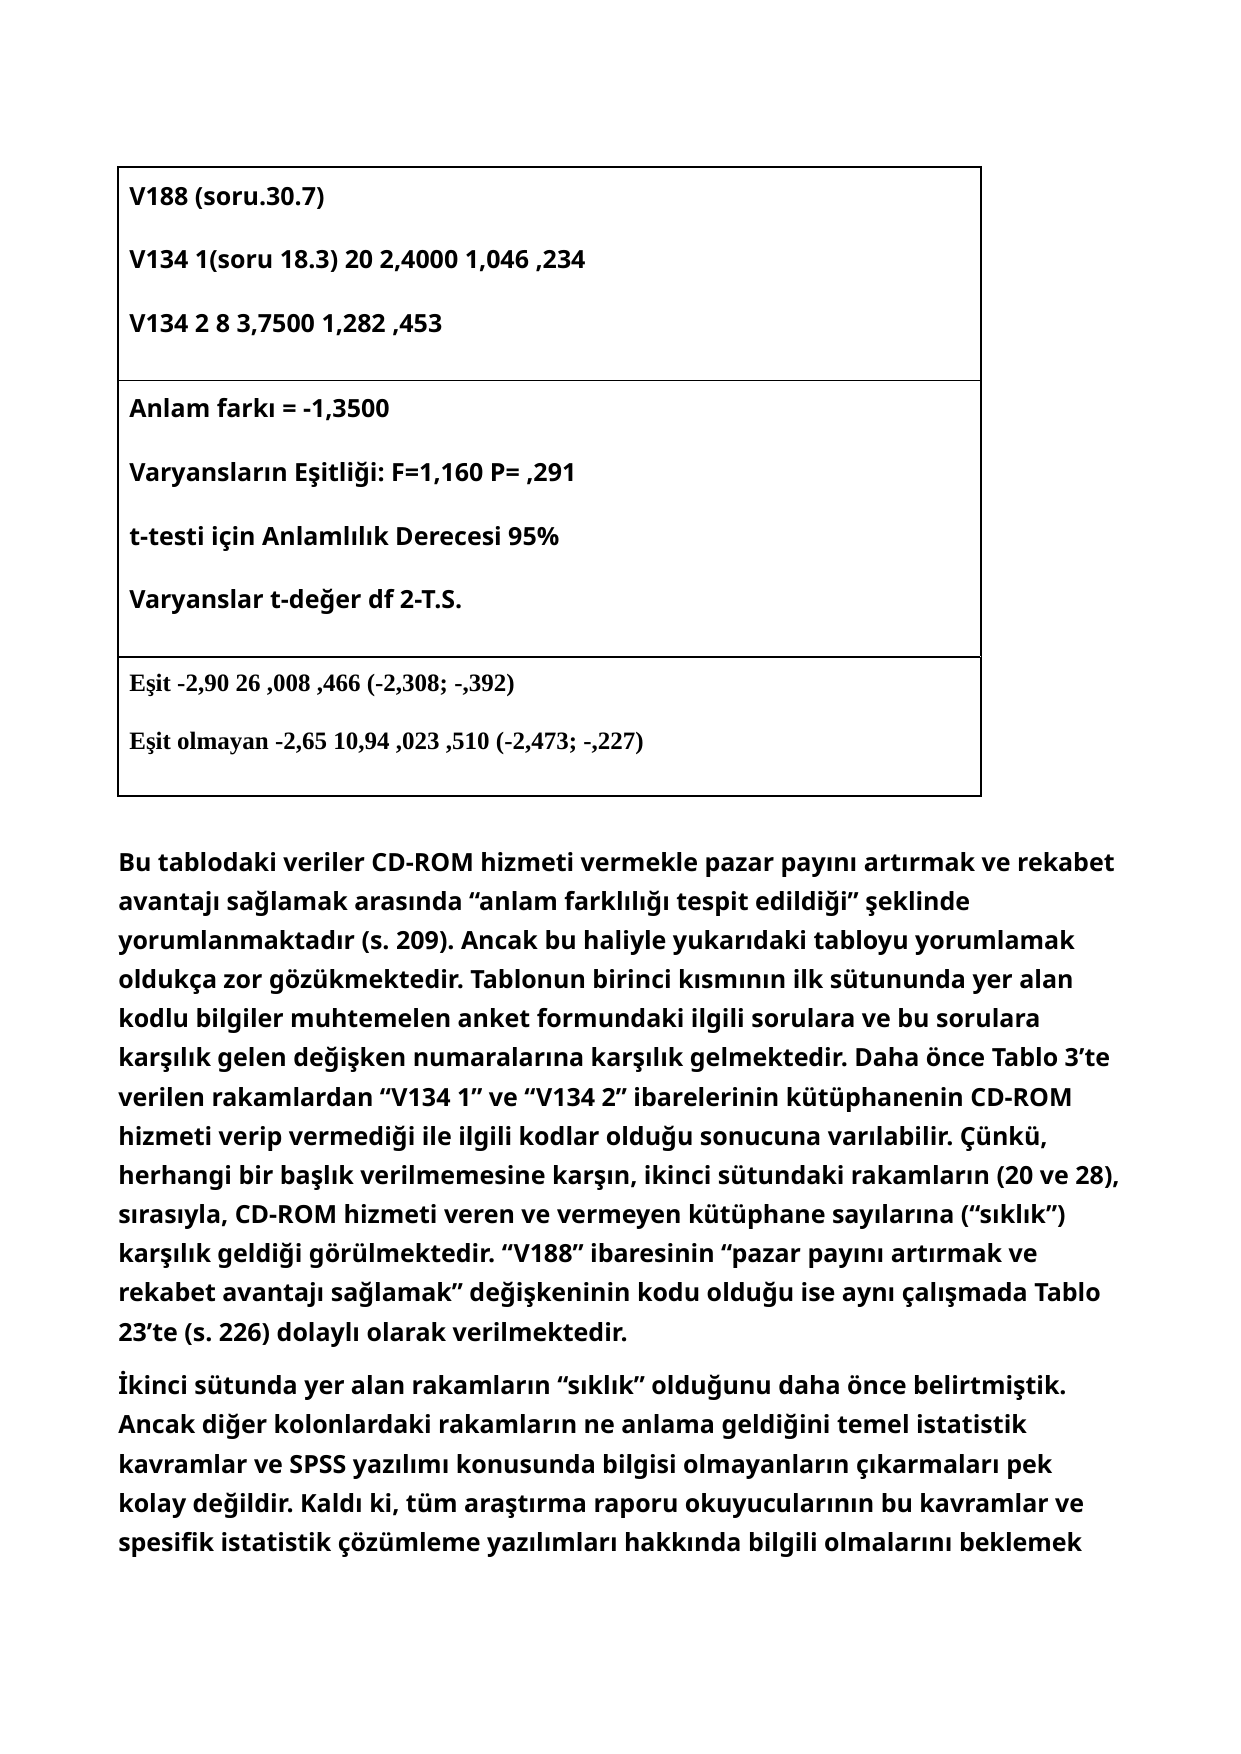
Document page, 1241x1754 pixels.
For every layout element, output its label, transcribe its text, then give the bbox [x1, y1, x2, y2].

table_header V188 (soru.30.7) V134 1(soru 18.3) 20 2,4000 1,046 ,234 V134 2 8 3,7500 1,282 ,453 [119, 168, 980, 380]
table_cell Eşit -2,90 26 ,008 ,466 (-2,308; -,392) Eşit olmayan -2,65 10,94 ,023 ,510 (-2,473; -,227) [119, 658, 980, 795]
text İkinci sütunda yer alan rakamların “sıklık” olduğunu daha önce belirtmiştik. Ancak diğer kolonlardaki rakamların ne anlama geldiğini temel istatistik kavramlar ve SPSS yazılımı konusunda bilgisi olmayanların çıkarmaları pek kolay değildir. Kaldı ki, tüm araştırma raporu okuyucularının bu kavramlar ve spesifik istatistik çözümleme yazılımları hakkında bilgili olmalarını beklemek [118, 1368, 1122, 1559]
table_cell Anlam farkı = -1,3500 Varyansların Eşitliği: F=1,160 P= ,291 t-testi için Anlamlılık Derecesi 95% Varyanslar t-değer df 2-T.S. [119, 381, 980, 656]
text Bu tablodaki veriler CD-ROM hizmeti vermekle pazar payını artırmak ve rekabet avantajı sağlamak arasında “anlam farklılığı tespit edildiği” şeklinde yorumlanmaktadır (s. 209). Ancak bu haliyle yukarıdaki tabloyu yorumlamak oldukça zor gözükmektedir. Tablonun birinci kısmının ilk sütununda yer alan kodlu bilgiler muhtemelen anket formundaki ilgili sorulara ve bu sorulara karşılık gelen değişken numaralarına karşılık gelmektedir. Daha önce Tablo 3’te verilen rakamlardan “V134 1” ve “V134 2” ibarelerinin kütüphanenin CD-ROM hizmeti verip vermediği ile ilgili kodlar olduğu sonucuna varılabilir. Çünkü, herhangi bir başlık verilmemesine karşın, ikinci sütundaki rakamların (20 ve 28), sırasıyla, CD-ROM hizmeti veren ve vermeyen kütüphane sayılarına (“sıklık”) karşılık geldiği görülmektedir. “V188” ibaresinin “pazar payını artırmak ve rekabet avantajı sağlamak” değişkeninin kodu olduğu ise aynı çalışmada Tablo 23’te (s. 226) dolaylı olarak verilmektedir. [118, 844, 1122, 1348]
